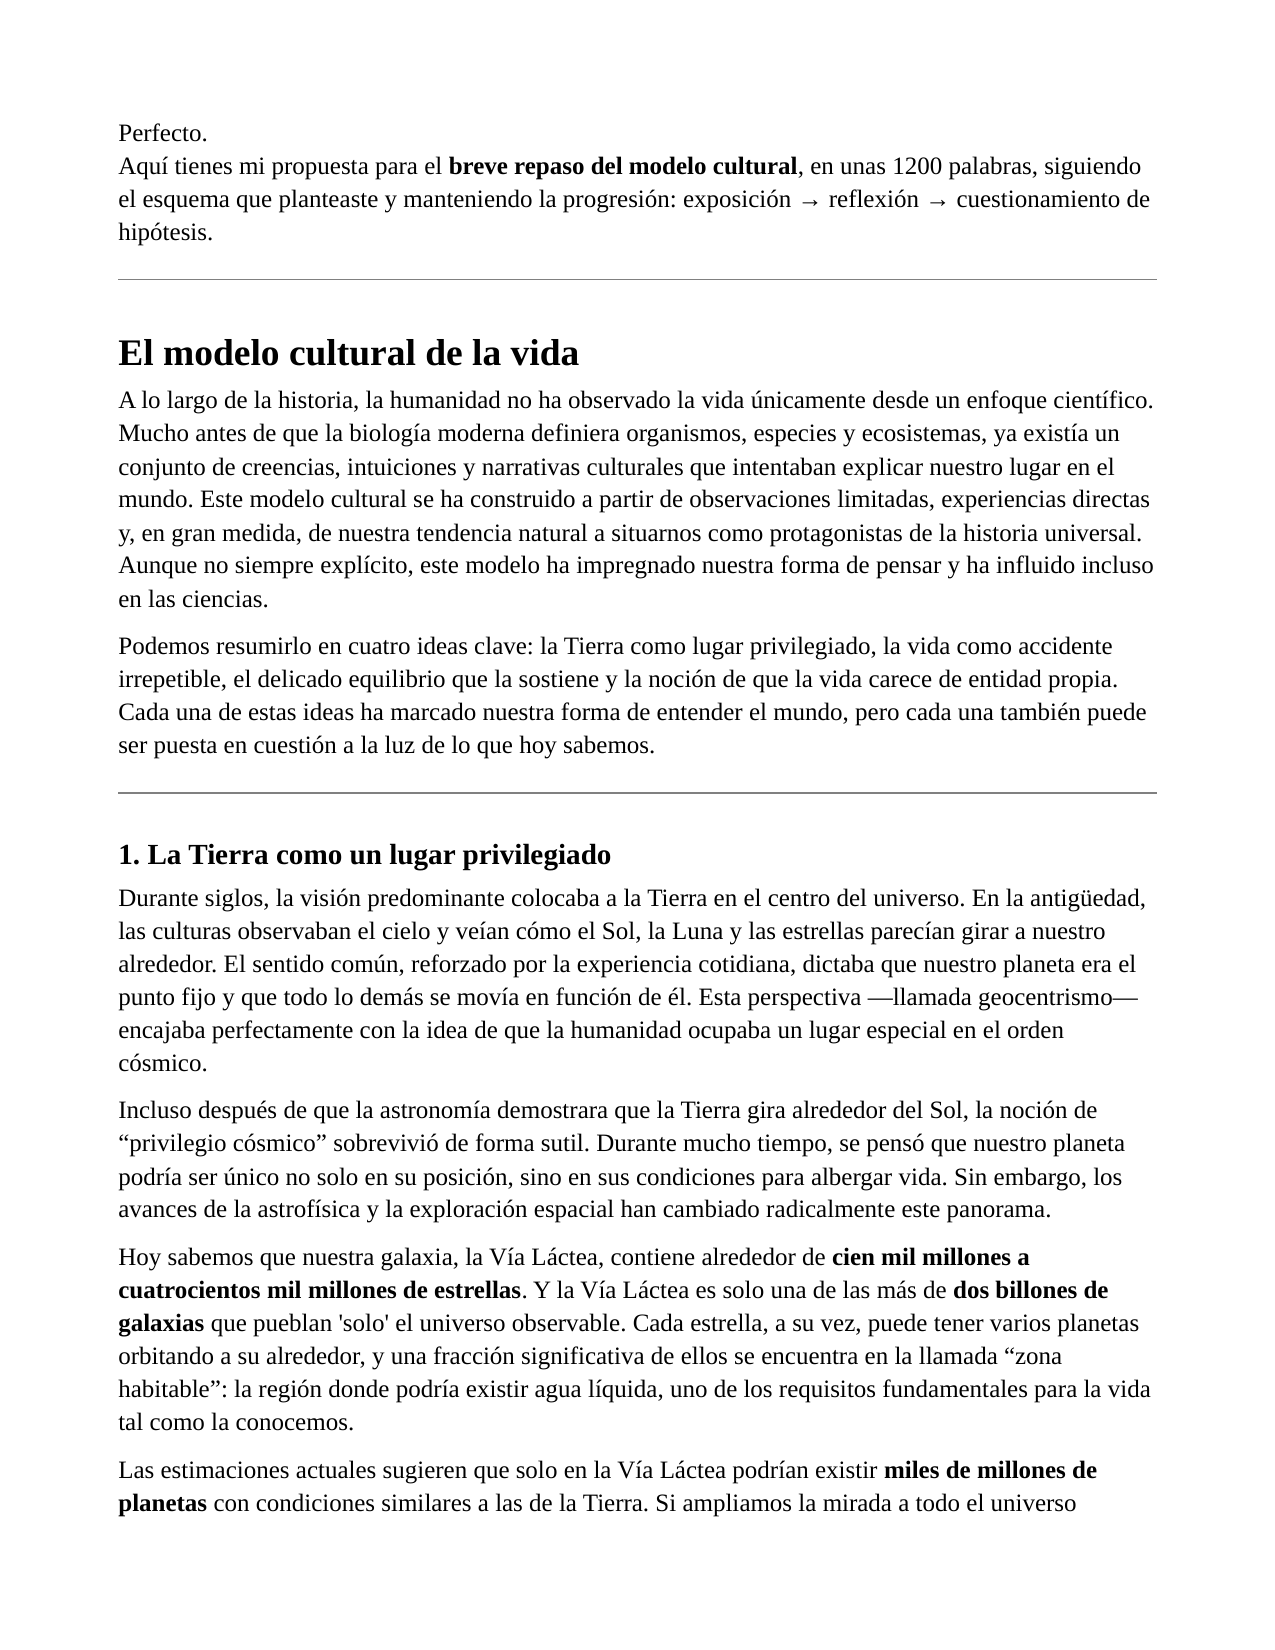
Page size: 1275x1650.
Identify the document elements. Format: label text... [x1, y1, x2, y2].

text Incluso después de que la astronomía demostrara que la Tierra gira alrededor del Sol, la noción de “privilegio cósmico” sobrevivió de forma sutil. Durante mucho tiempo, se pensó que nuestro planeta podría ser único no solo en su posición, sino en sus condiciones para albergar vida. Sin embargo, los avances de la astrofísica y la exploración espacial han cambiado radicalmente este panorama. [118, 1096, 1157, 1223]
text Las estimaciones actuales sugieren que solo en la Vía Láctea podrían existir miles de millones de planetas con condiciones similares a las de la Tierra. Si ampliamos la mirada a todo el universo [118, 1455, 1157, 1517]
text Podemos resumirlo en cuatro ideas clave: la Tierra como lugar privilegiado, la vida como accidente irrepetible, el delicado equilibrio que la sostiene y la noción de que la vida carece de entidad propia. Cada una de estas ideas ha marcado nuestra forma de entender el mundo, pero cada una también puede ser puesta en cuestión a la luz de lo que hoy sabemos. [118, 631, 1157, 759]
text Perfecto. Aquí tienes mi propuesta para el breve repaso del modelo cultural, en unas 1200 palabras, siguiendo el esquema que planteaste y manteniendo la progresión: exposición → reflexión → cuestionamiento de hipótesis. [118, 118, 1157, 246]
text Durante siglos, la visión predominante colocaba a la Tierra en el centro del universo. En la antigüedad, las culturas observaban el cielo y veían cómo el Sol, la Luna y las estrellas parecían girar a nuestro alrededor. El sentido común, reforzado por la experiencia cotidiana, dictaba que nuestro planeta era el punto fijo y que todo lo demás se movía en función de él. Esta perspectiva —llamada geocentrismo— encajaba perfectamente con la idea de que la humanidad ocupaba un lugar especial en el orden cósmico. [118, 883, 1157, 1077]
text Hoy sabemos que nuestra galaxia, la Vía Láctea, contiene alrededor de cien mil millones a cuatrocientos mil millones de estrellas. Y la Vía Láctea es solo una de las más de dos billones de galaxias que pueblan 'solo' el universo observable. Cada estrella, a su vez, puede tener varios planetas orbitando a su alrededor, y una fracción significativa de ellos se encuentra en la llamada “zona habitable”: la región donde podría existir agua líquida, uno de los requisitos fundamentales para la vida tal como la conocemos. [118, 1242, 1157, 1436]
text A lo largo de la historia, la humanidad no ha observado la vida únicamente desde un enfoque científico. Mucho antes de que la biología moderna definiera organismos, especies y ecosistemas, ya existía un conjunto de creencias, intuiciones y narrativas culturales que intentaban explicar nuestro lugar en el mundo. Este modelo cultural se ha construido a partir de observaciones limitadas, experiencias directas y, en gran medida, de nuestra tendencia natural a situarnos como protagonistas de la historia universal. Aunque no siempre explícito, este modelo ha impregnado nuestra forma de pensar y ha influido incluso en las ciencias. [118, 386, 1157, 612]
subtitle El modelo cultural de la vida [118, 330, 1157, 373]
subtitle 1. La Tierra como un lugar privilegiado [118, 837, 1157, 870]
